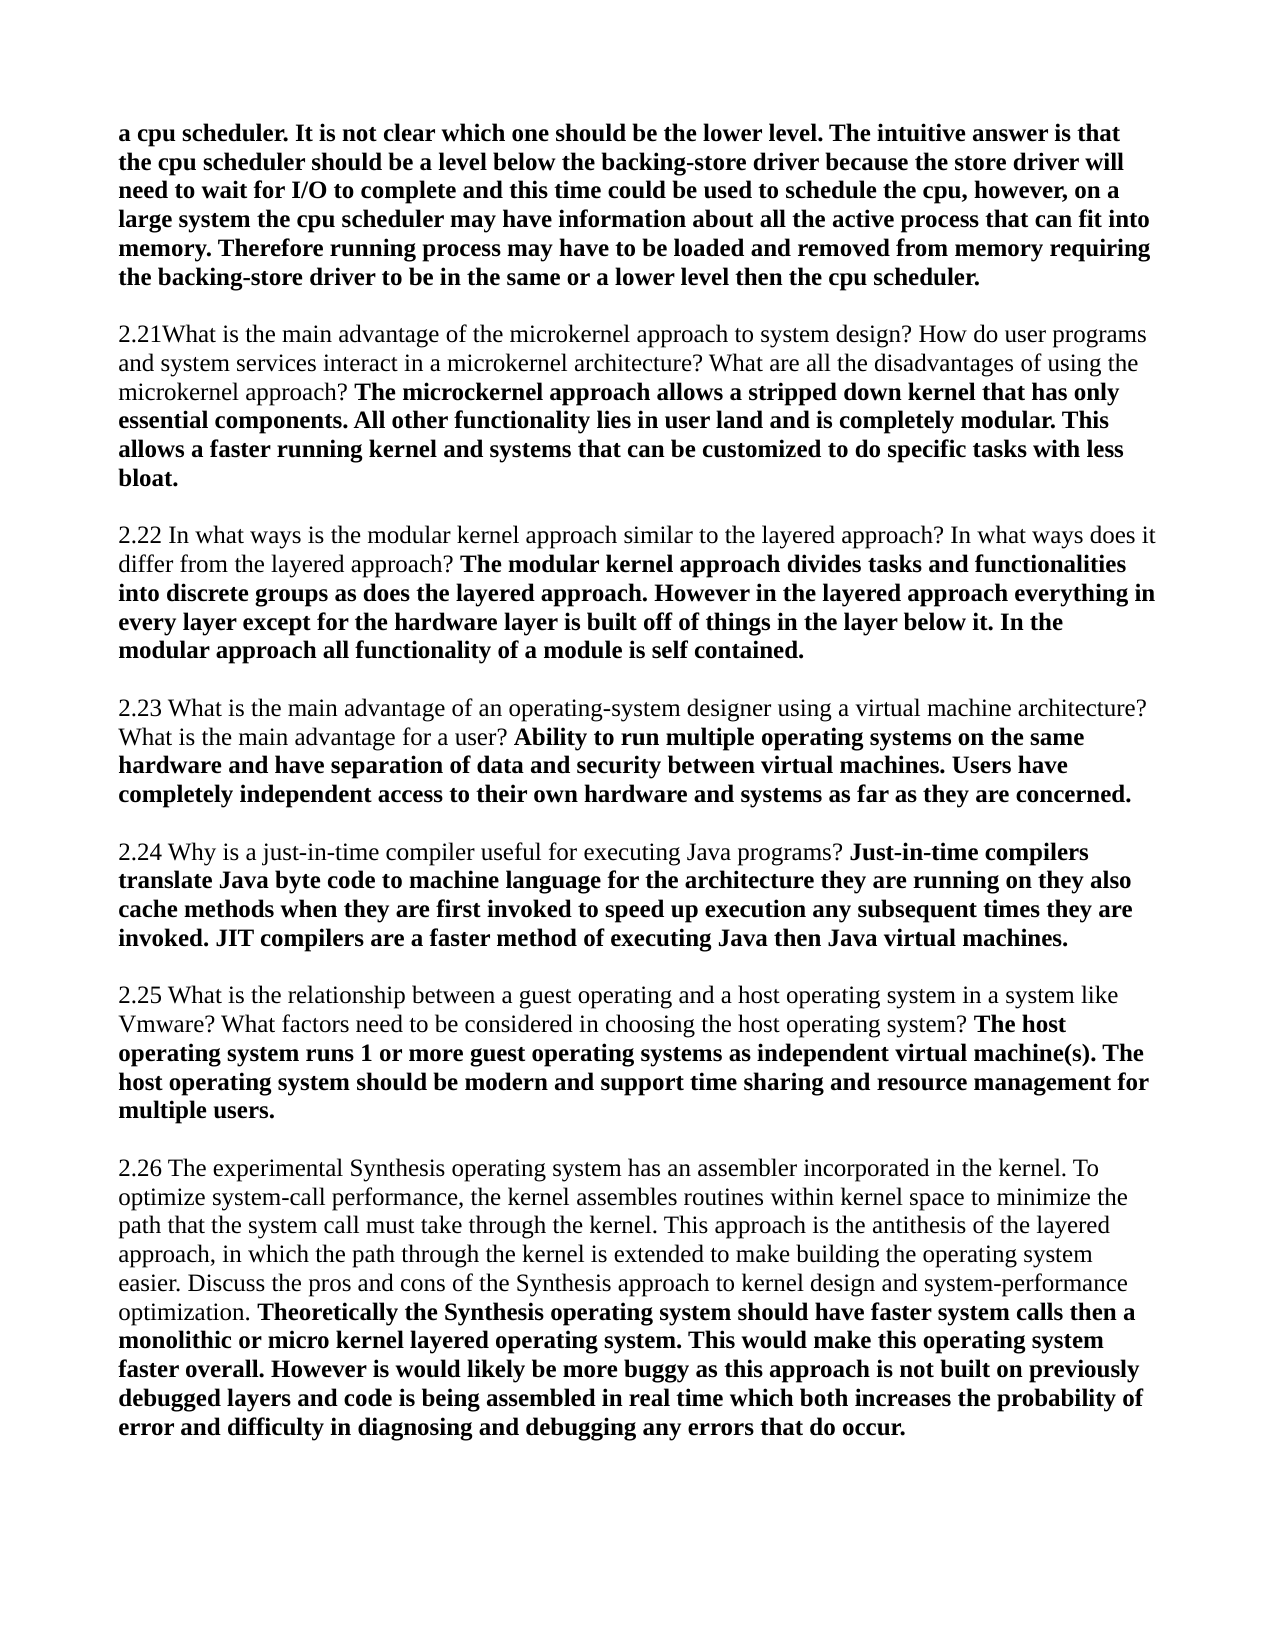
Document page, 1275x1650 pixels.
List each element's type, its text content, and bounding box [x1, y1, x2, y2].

text 2.22 In what ways is the modular kernel approach similar to the layered approach? In what ways does it differ from the layered approach? The modular kernel approach divides tasks and functionalities into discrete groups as does the layered approach. However in the layered approach everything in every layer except for the hardware layer is built off of things in the layer below it. In the modular approach all functionality of a module is self contained. [118, 521, 1157, 664]
text 2.26 The experimental Synthesis operating system has an assembler incorporated in the kernel. To optimize system-call performance, the kernel assembles routines within kernel space to minimize the path that the system call must take through the kernel. This approach is the antithesis of the layered approach, in which the path through the kernel is extended to make building the operating system easier. Discuss the pros and cons of the Synthesis approach to kernel design and system-performance optimization. Theoretically the Synthesis operating system should have faster system calls then a monolithic or micro kernel layered operating system. This would make this operating system faster overall. However is would likely be more buggy as this approach is not built on previously debugged layers and code is being assembled in real time which both increases the probability of error and difficulty in diagnosing and debugging any errors that do occur. [118, 1153, 1157, 1441]
text 2.21What is the main advantage of the microkernel approach to system design? How do user programs and system services interact in a microkernel architecture? What are all the disadvantages of using the microkernel approach? The microckernel approach allows a stripped down kernel that has only essential components. All other functionality lies in user land and is completely modular. This allows a faster running kernel and systems that can be customized to do specific tasks with less bloat. [118, 319, 1157, 492]
text a cpu scheduler. It is not clear which one should be the lower level. The intuitive answer is that the cpu scheduler should be a level below the backing-store driver because the store driver will need to wait for I/O to complete and this time could be used to schedule the cpu, however, on a large system the cpu scheduler may have information about all the active process that can fit into memory. Therefore running process may have to be loaded and removed from memory requiring the backing-store driver to be in the same or a lower level then the cpu scheduler. [118, 118, 1157, 291]
text 2.24 Why is a just-in-time compiler useful for executing Java programs? Just-in-time compilers translate Java byte code to machine language for the architecture they are running on they also cache methods when they are first invoked to speed up execution any subsequent times they are invoked. JIT compilers are a faster method of executing Java then Java virtual machines. [118, 837, 1157, 952]
text 2.25 What is the relationship between a guest operating and a host operating system in a system like Vmware? What factors need to be considered in choosing the host operating system? The host operating system runs 1 or more guest operating systems as independent virtual machine(s). The host operating system should be modern and support time sharing and resource management for multiple users. [118, 981, 1157, 1124]
text 2.23 What is the main advantage of an operating-system designer using a virtual machine architecture? What is the main advantage for a user? Ability to run multiple operating systems on the same hardware and have separation of data and security between virtual machines. Users have completely independent access to their own hardware and systems as far as they are concerned. [118, 693, 1157, 808]
